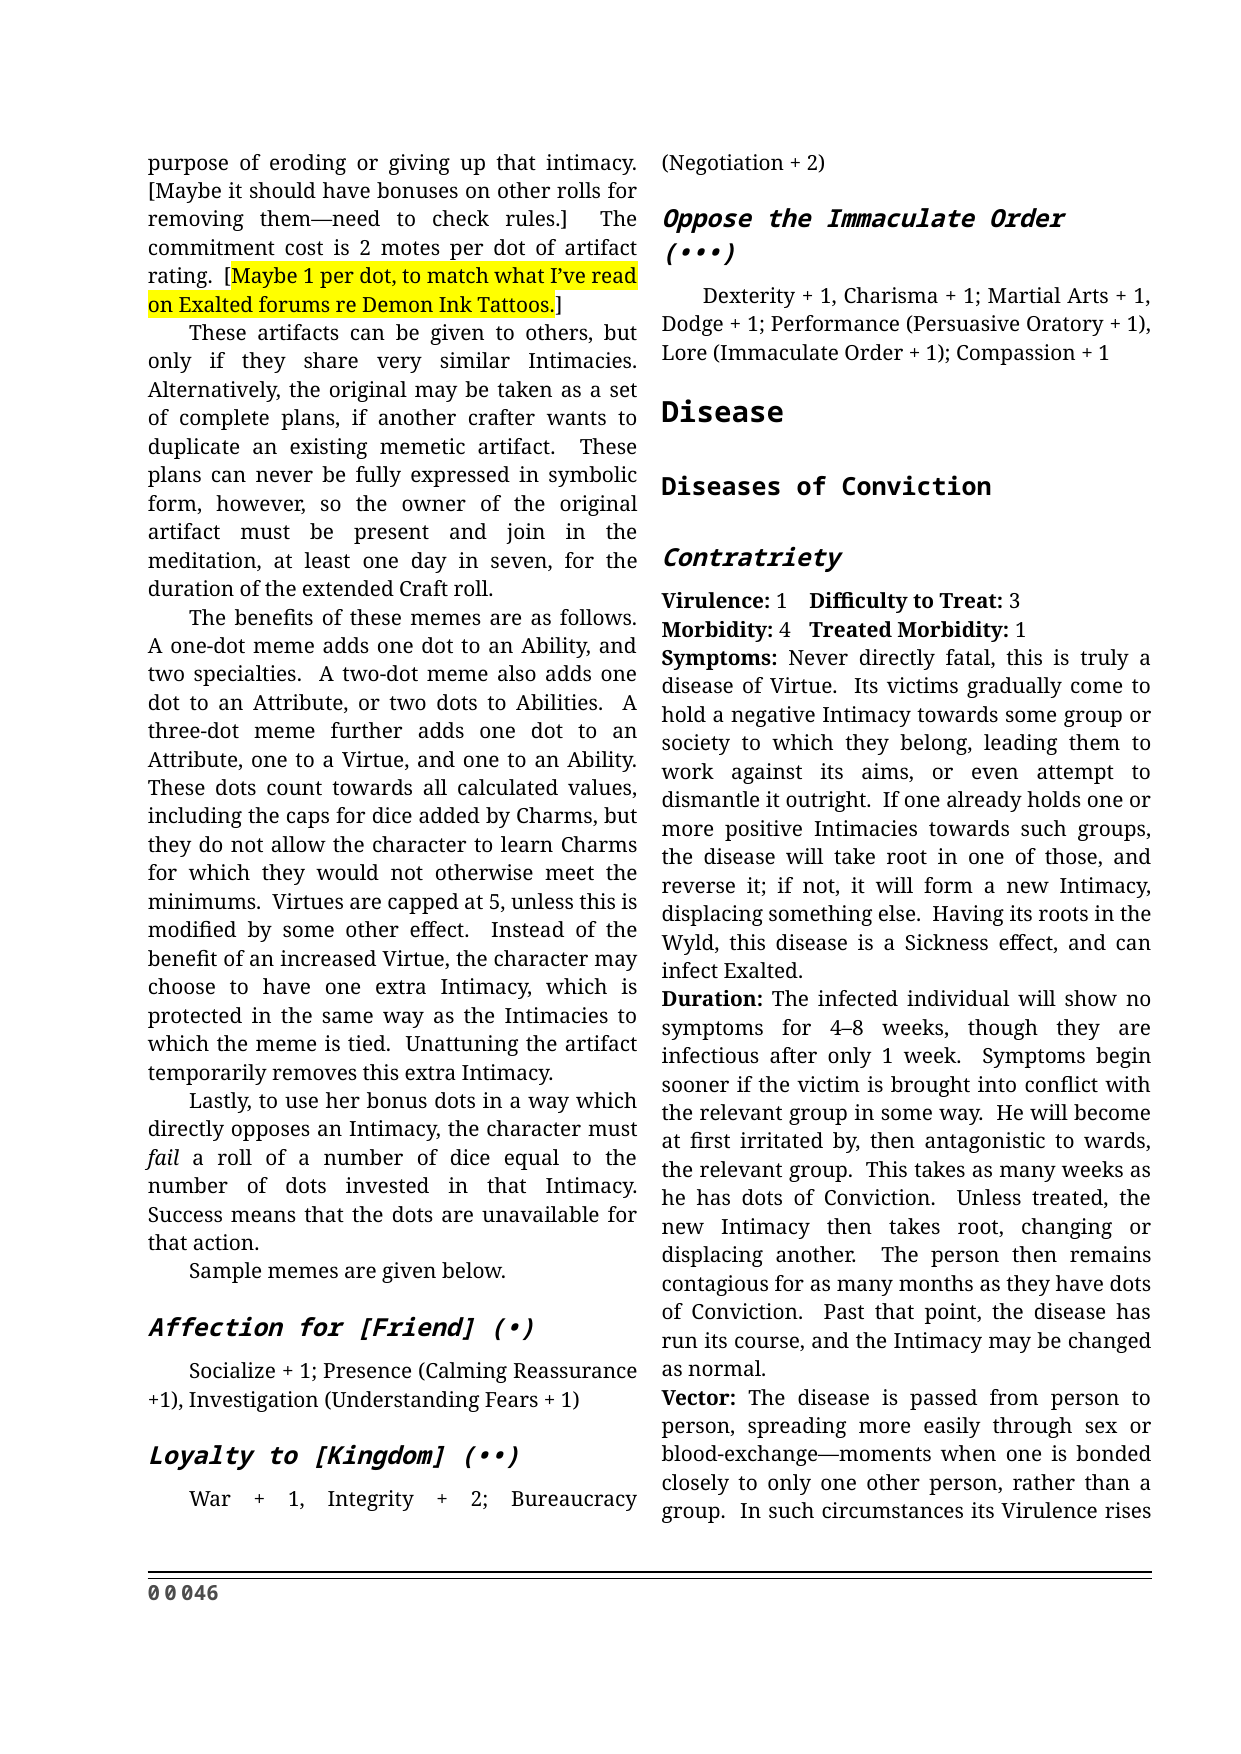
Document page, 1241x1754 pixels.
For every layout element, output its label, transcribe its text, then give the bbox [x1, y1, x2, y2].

subtitle Oppose the Immaculate Order (•••) [661, 201, 1152, 268]
subtitle Disease [661, 391, 1152, 431]
subtitle Contratriety [661, 540, 1152, 574]
subtitle Loyalty to [Kingdom] (••) [148, 1438, 638, 1472]
text These artifacts can be given to others, but only if they share very similar Intimacies. Alternatively, the original may be taken as a set of complete plans, if another crafter wants to duplicate an existing memetic artifact. These plans can never be fully expressed in symbolic form, however, so the owner of the original artifact must be present and join in the meditation, at least one day in seven, for the duration of the extended Craft roll. [148, 318, 638, 603]
text Socialize + 1; Presence (Calming Reassurance +1), Investigation (Understanding Fears + 1) [148, 1356, 638, 1413]
subtitle Affection for [Friend] (•) [148, 1310, 638, 1344]
text Virulence: 1 Difficulty to Treat: 3 [661, 586, 1152, 615]
text (Negotiation + 2) [661, 148, 1152, 176]
text War + 1, Integrity + 2; Bureaucracy [148, 1484, 638, 1513]
text Sample memes are given below. [148, 1257, 638, 1285]
text The benefits of these memes are as follows. A one-dot meme adds one dot to an Ability, and two specialties. A two-dot meme also adds one dot to an Attribute, or two dots to Abilities. A three-dot meme further adds one dot to an Attribute, one to a Virtue, and one to an Ability. These dots count towards all calculated values, including the caps for dice added by Charms, but they do not allow the character to learn Charms for which they would not otherwise meet the minimums. Virtues are capped at 5, unless this is modified by some other effect. Instead of the benefit of an increased Virtue, the character may choose to have one extra Intimacy, which is protected in the same way as the Intimacies to which the meme is tied. Unattuning the artifact temporarily removes this extra Intimacy. [148, 603, 638, 1086]
text Dexterity + 1, Charisma + 1; Martial Arts + 1, Dodge + 1; Performance (Persuasive Oratory + 1), Lore (Immaculate Order + 1); Compassion + 1 [661, 281, 1152, 366]
text Symptoms: Never directly fatal, this is truly a disease of Virtue. Its victims gradually come to hold a negative Intimacy towards some group or society to which they belong, leading them to work against its aims, or even attempt to dismantle it outright. If one already holds one or more positive Intimacies towards such groups, the disease will take root in one of those, and reverse it; if not, it will form a new Intimacy, displacing something else. Having its roots in the Wyld, this disease is a Sickness effect, and can infect Exalted. [661, 643, 1152, 984]
text Morbidity: 4 Treated Morbidity: 1 [661, 615, 1152, 643]
text Lastly, to use her bonus dots in a way which directly opposes an Intimacy, the character must fail a roll of a number of dice equal to the number of dots invested in that Intimacy. Success means that the dots are unavailable for that action. [148, 1086, 638, 1257]
text Vector: The disease is passed from person to person, spreading more easily through sex or blood-exchange—moments when one is bonded closely to only one other person, rather than a group. In such circumstances its Virulence rises [661, 1383, 1152, 1525]
text Duration: The infected individual will show no symptoms for 4–8 weeks, though they are infectious after only 1 week. Symptoms begin sooner if the victim is brought into conflict with the relevant group in some way. He will become at first irritated by, then antagonistic to wards, the relevant group. This takes as many weeks as he has dots of Conviction. Unless treated, the new Intimacy then takes root, changing or displacing another. The person then remains contagious for as many months as they have dots of Conviction. Past that point, the disease has run its course, and the Intimacy may be changed as normal. [661, 984, 1152, 1383]
text purpose of eroding or giving up that intimacy. [Maybe it should have bonuses on other rolls for removing them—need to check rules.] The commitment cost is 2 motes per dot of artifact rating. [Maybe 1 per dot, to match what I’ve read on Exalted forums re Demon Ink Tattoos.] [148, 148, 638, 318]
subtitle Diseases of Conviction [661, 468, 1152, 503]
